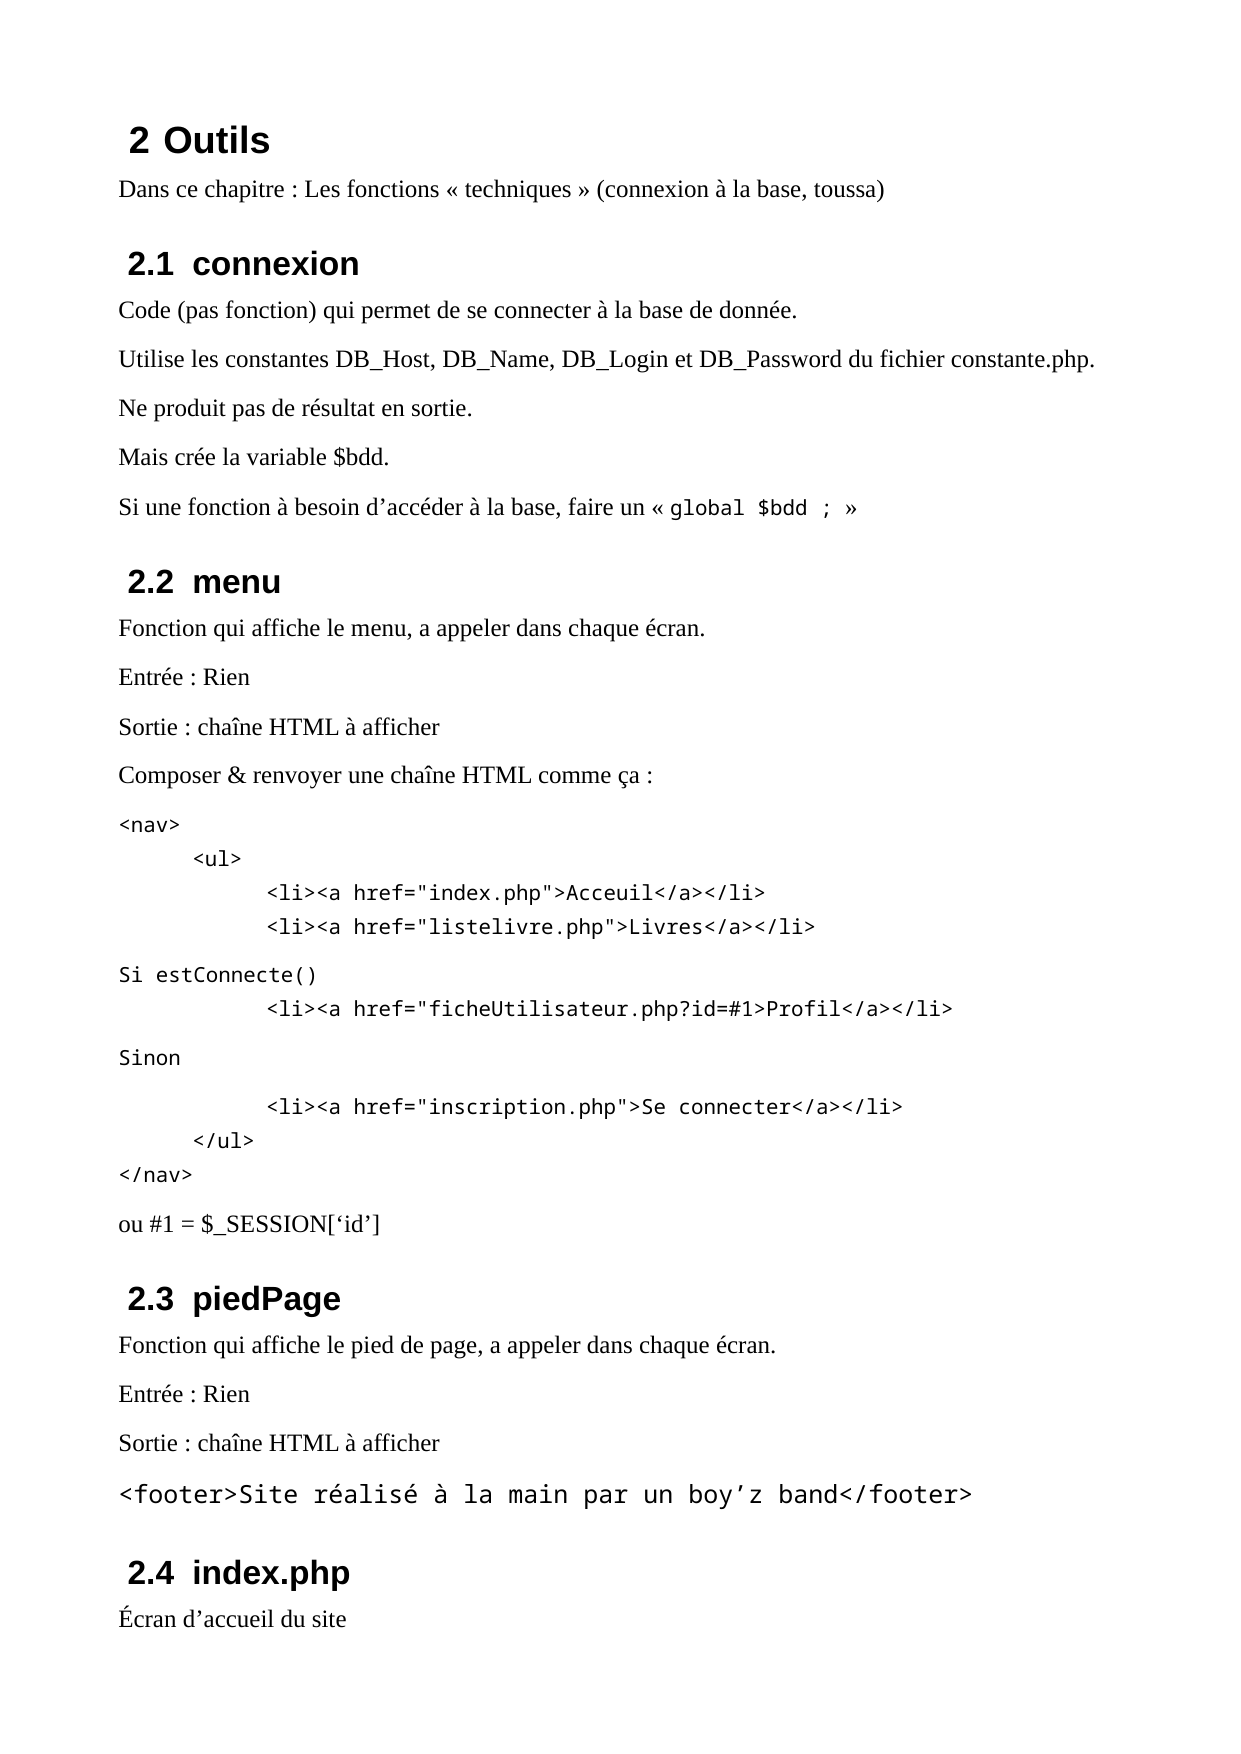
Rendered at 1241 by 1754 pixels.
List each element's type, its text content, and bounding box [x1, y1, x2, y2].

text Mais crée la variable $bdd. [118, 442, 1122, 471]
subtitle menu [118, 562, 1122, 601]
text Si une fonction à besoin d’accéder à la base, faire un « global $bdd ; » [118, 492, 1122, 521]
text Sortie : chaîne HTML à afficher [118, 1428, 1122, 1457]
text <li><a href="inscription.php">Se connecter</a></li> </ul> </nav> [118, 1092, 1122, 1188]
subtitle connexion [118, 244, 1122, 283]
text Fonction qui affiche le menu, a appeler dans chaque écran. [118, 613, 1122, 642]
text ou #1 = $_SESSION[‘id’] [118, 1209, 1122, 1237]
text <nav> <ul> <li><a href="index.php">Acceuil</a></li> <li><a href="listelivre.php">Livres</a></li> [118, 810, 1122, 940]
text Écran d’accueil du site [118, 1604, 1122, 1633]
text Utilise les constantes DB_Host, DB_Name, DB_Login et DB_Password du fichier constante.php. [118, 344, 1122, 373]
text Ne produit pas de résultat en sortie. [118, 393, 1122, 422]
subtitle Outils [118, 118, 1122, 162]
subtitle index.php [118, 1553, 1122, 1592]
text Composer & renvoyer une chaîne HTML comme ça : [118, 761, 1122, 789]
text Dans ce chapitre : Les fonctions « techniques » (connexion à la base, toussa) [118, 174, 1122, 203]
text Fonction qui affiche le pied de page, a appeler dans chaque écran. [118, 1330, 1122, 1358]
text Entrée : Rien [118, 1379, 1122, 1407]
text Code (pas fonction) qui permet de se connecter à la base de donnée. [118, 295, 1122, 324]
text Si estConnecte() <li><a href="ficheUtilisateur.php?id=#1>Profil</a></li> [118, 961, 1122, 1023]
text Sortie : chaîne HTML à afficher [118, 712, 1122, 740]
text Entrée : Rien [118, 662, 1122, 691]
subtitle piedPage [118, 1278, 1122, 1317]
text Sinon [118, 1043, 1122, 1072]
text <footer>Site réalisé à la main par un boy’z band</footer> [118, 1477, 1122, 1511]
